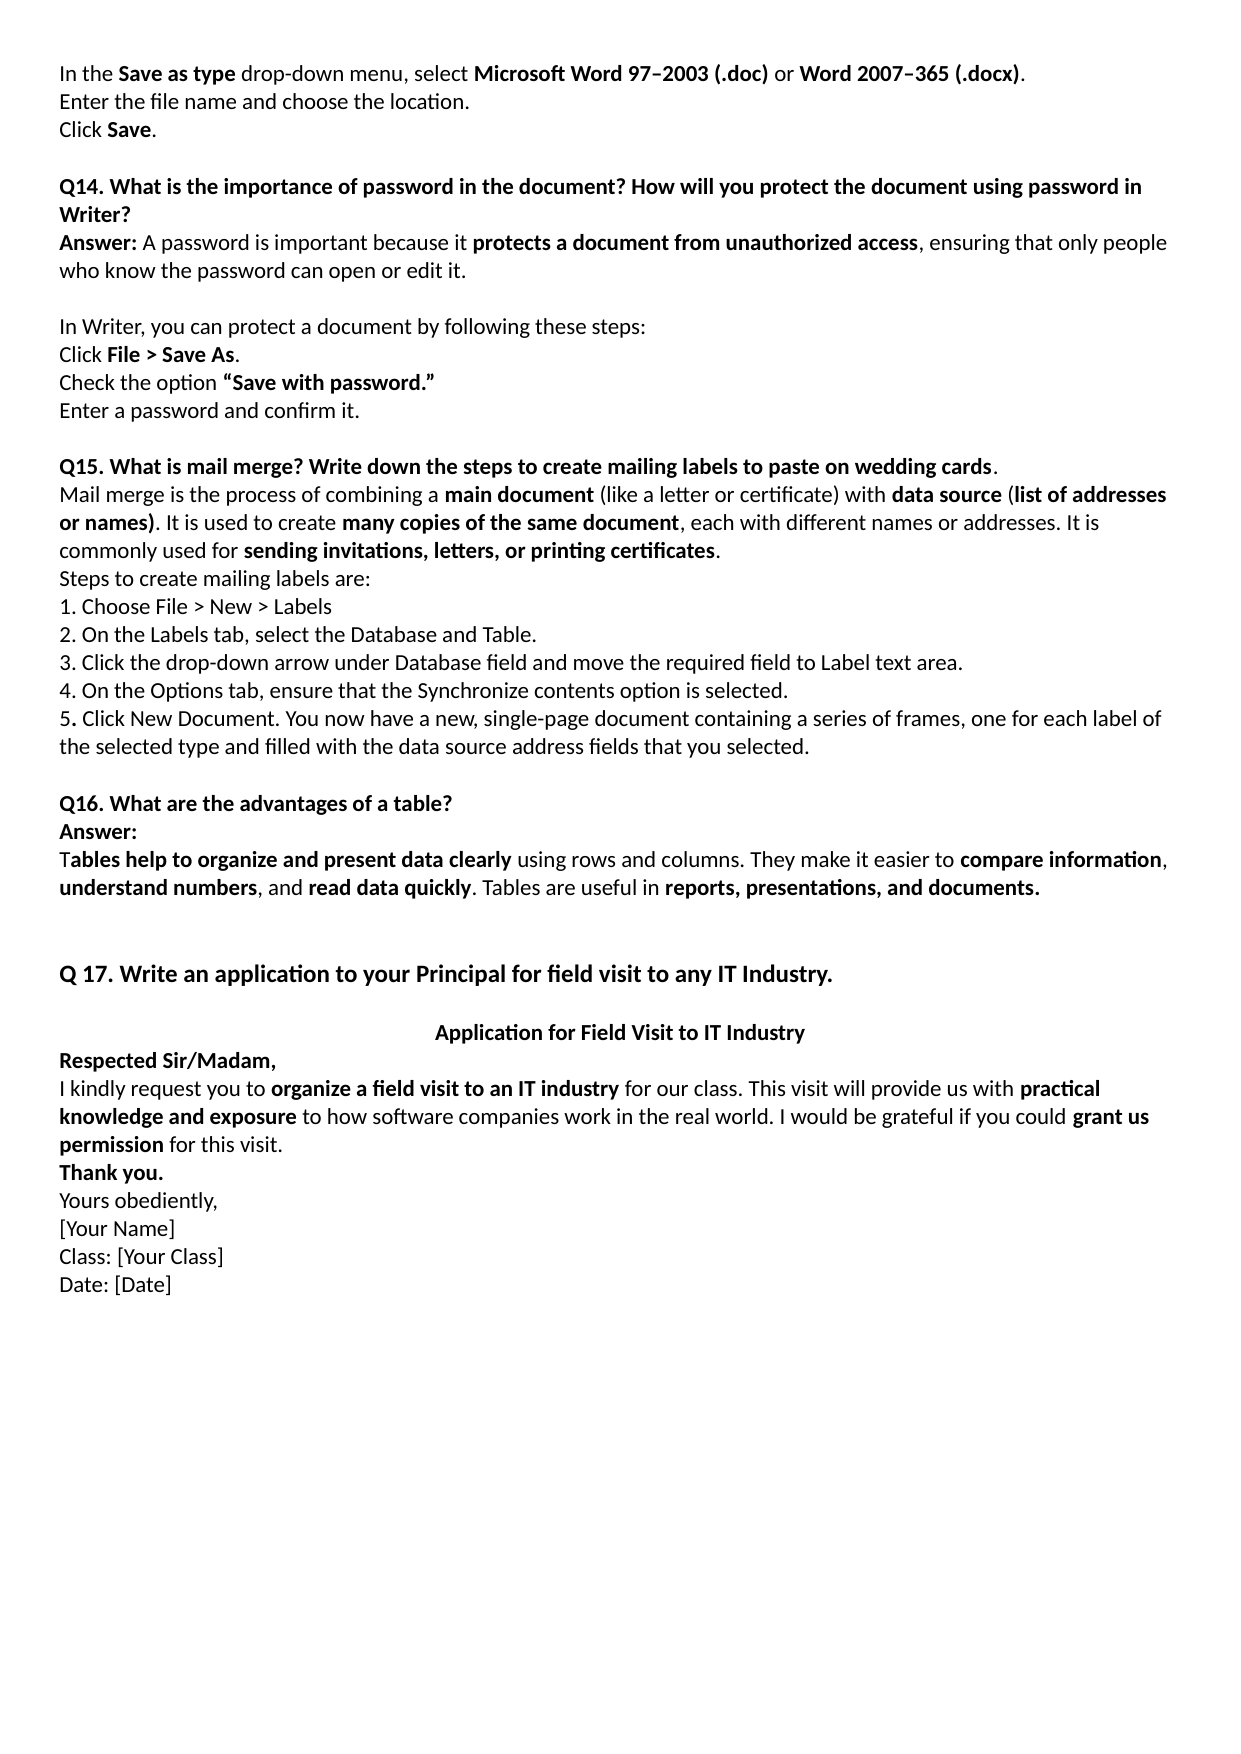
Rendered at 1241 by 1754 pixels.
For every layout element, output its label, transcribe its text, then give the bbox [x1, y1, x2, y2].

text Application for Field Visit to IT Industry [59, 1018, 1181, 1046]
text 2. On the Labels tab, select the Database and Table. [59, 620, 1181, 648]
text Answer: A password is important because it protects a document from unauthorized access, ensuring that only people who know the password can open or edit it. [59, 228, 1181, 284]
text Click Save. [59, 115, 1181, 143]
text Q 17. Write an application to your Principal for field visit to any IT Industry. [59, 959, 1181, 989]
text 4. On the Options tab, ensure that the Synchronize contents option is selected. [59, 676, 1181, 704]
text 1. Choose File > New > Labels [59, 592, 1181, 620]
text Enter a password and confirm it. [59, 396, 1181, 424]
text Click File > Save As. [59, 340, 1181, 368]
text Thank you. Yours obediently, [Your Name] Class: [Your Class] Date: [Date] [59, 1158, 1181, 1298]
text Check the option “Save with password.” [59, 368, 1181, 396]
text In Writer, you can protect a document by following these steps: [59, 312, 1181, 340]
text Q15. What is mail merge? Write down the steps to create mailing labels to paste on wedding cards. Mail merge is the process of combining a main document (like a letter or certificate) with data source (list of addresses or names). It is used to create many copies of the same document, each with different names or addresses. It is commonly used for sending invitations, letters, or printing certificates. [59, 452, 1181, 564]
text Q14. What is the importance of password in the document? How will you protect the document using password in Writer? [59, 172, 1181, 228]
text Steps to create mailing labels are: [59, 564, 1181, 592]
text Q16. What are the advantages of a table? [59, 789, 1181, 817]
text 5. Click New Document. You now have a new, single-page document containing a series of frames, one for each label of the selected type and filled with the data source address fields that you selected. [59, 704, 1181, 760]
text In the Save as type drop-down menu, select Microsoft Word 97–2003 (.doc) or Word 2007–365 (.docx). [59, 59, 1181, 87]
text Answer: Tables help to organize and present data clearly using rows and columns. They make it easier to compare information, understand numbers, and read data quickly. Tables are useful in reports, presentations, and documents. [59, 817, 1181, 901]
text Respected Sir/Madam, I kindly request you to organize a field visit to an IT industry for our class. This visit will provide us with practical knowledge and exposure to how software companies work in the real world. I would be grateful if you could grant us permission for this visit. [59, 1046, 1181, 1158]
text 3. Click the drop-down arrow under Database field and move the required field to Label text area. [59, 648, 1181, 676]
text Enter the file name and choose the location. [59, 87, 1181, 115]
